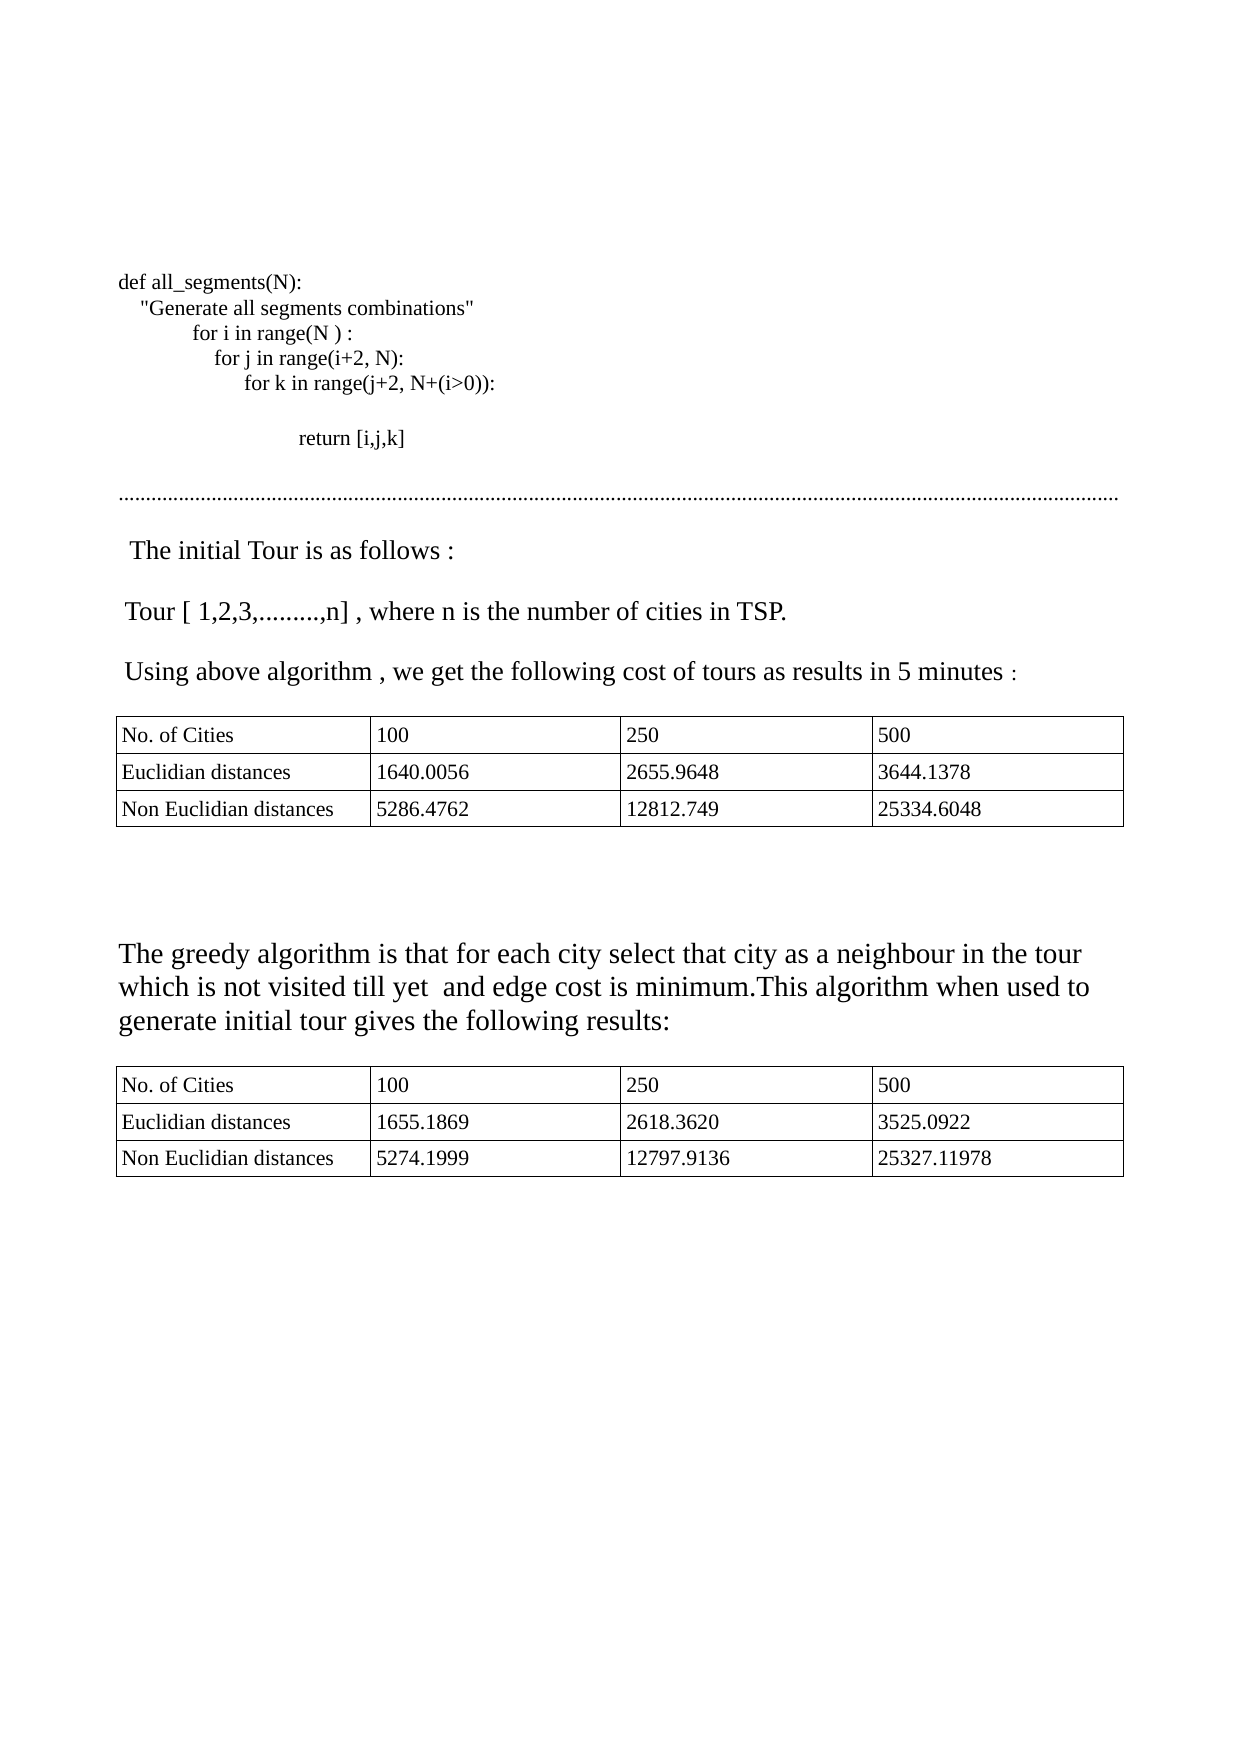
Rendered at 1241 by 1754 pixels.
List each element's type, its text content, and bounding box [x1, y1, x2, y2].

text "Generate all segments combinations" [118, 294, 1122, 320]
text The initial Tour is as follows : [118, 534, 1122, 565]
text Tour [ 1,2,3,.........,n] , where n is the number of cities in TSP. [118, 595, 1122, 626]
table_cell 25334.6048 [873, 791, 1123, 826]
table_header 250 [621, 717, 872, 753]
text ....................................................................................................................................................................................... [118, 479, 1122, 505]
table_header 100 [371, 717, 620, 753]
table_cell Euclidian distances [117, 754, 370, 790]
text return [i,j,k] [118, 425, 1122, 450]
table_cell 2618.3620 [621, 1104, 872, 1139]
table_cell 12797.9136 [621, 1141, 872, 1176]
text Using above algorithm , we get the following cost of tours as results in 5 minutes : [124, 656, 1122, 687]
table_cell 3644.1378 [873, 754, 1123, 790]
table_header 500 [873, 717, 1123, 753]
table_header No. of Cities [117, 1067, 370, 1103]
table_header 500 [873, 1067, 1123, 1103]
table_cell 3525.0922 [873, 1104, 1123, 1139]
text def all_segments(N): [118, 269, 1122, 294]
table_cell 12812.749 [621, 791, 872, 826]
table_cell 25327.11978 [873, 1141, 1123, 1176]
table_cell 1640.0056 [371, 754, 620, 790]
text The greedy algorithm is that for each city select that city as a neighbour in the tour which is not visited till yet and edge cost is minimum.This algorithm when used to generate initial tour gives the following results: [118, 936, 1122, 1037]
text for j in range(i+2, N): [118, 345, 1122, 370]
text for k in range(j+2, N+(i>0)): [118, 370, 1122, 395]
table_cell 5286.4762 [371, 791, 620, 826]
text for i in range(N ) : [118, 320, 1122, 345]
table_header 250 [621, 1067, 872, 1103]
table_cell Euclidian distances [117, 1104, 370, 1139]
table_header No. of Cities [117, 717, 370, 753]
table_cell 1655.1869 [371, 1104, 620, 1139]
table_cell 2655.9648 [621, 754, 872, 790]
table_cell Non Euclidian distances [117, 1141, 370, 1176]
table_cell 5274.1999 [371, 1141, 620, 1176]
table_cell Non Euclidian distances [117, 791, 370, 826]
table_header 100 [371, 1067, 620, 1103]
